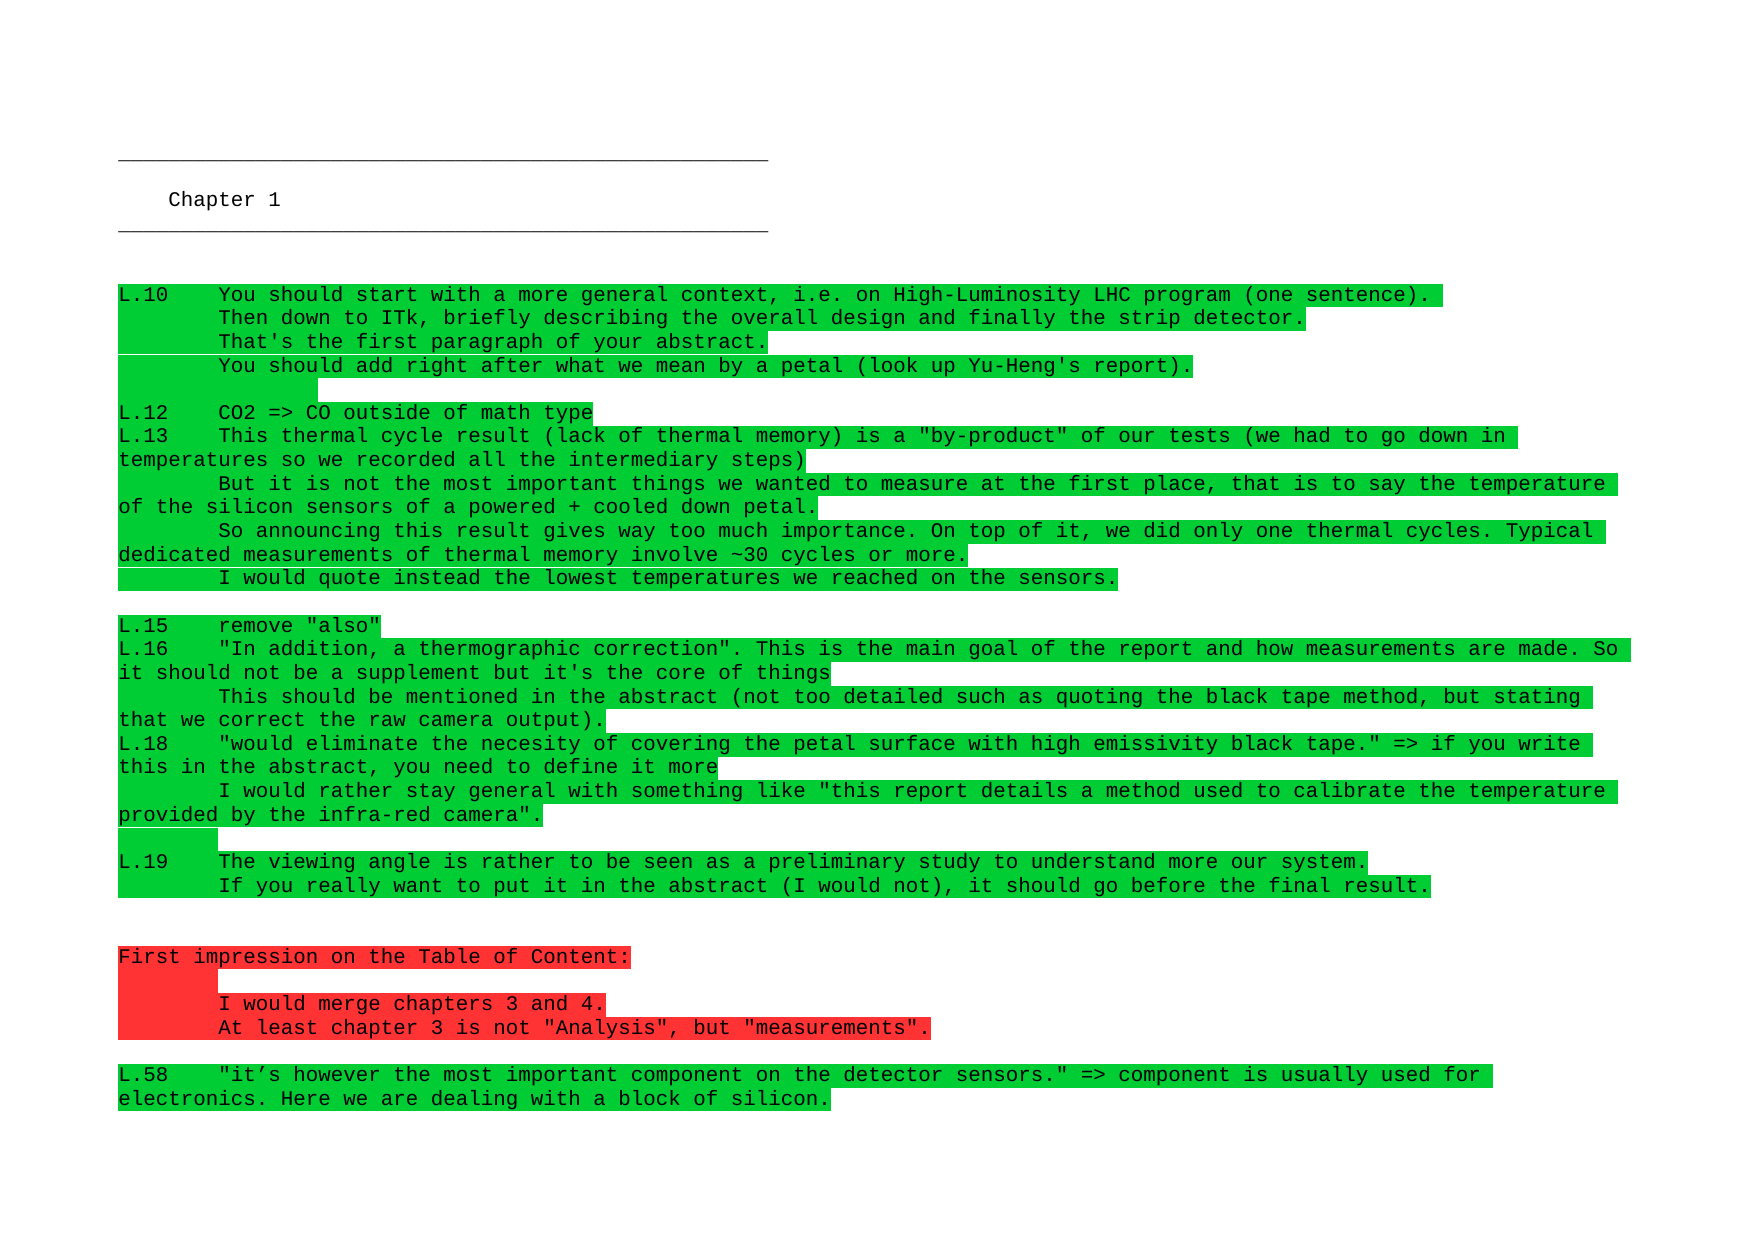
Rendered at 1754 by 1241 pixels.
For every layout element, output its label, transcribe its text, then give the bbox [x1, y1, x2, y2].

text L.15 remove "also" [118, 615, 1635, 638]
text L.16 "In addition, a thermographic correction". This is the main goal of the report and how measurements are made. So it should not be a supplement but it's the core of things [118, 638, 1635, 686]
text This should be mentioned in the abstract (not too detailed such as quoting the black tape method, but stating that we correct the raw camera output). [118, 686, 1635, 733]
text But it is not the most important things we wanted to measure at the first place, that is to say the temperature of the silicon sensors of a powered + cooled down petal. [118, 473, 1635, 520]
text L.12 CO2 => CO outside of math type [118, 402, 1635, 426]
text L.18 "would eliminate the necesity of covering the petal surface with high emissivity black tape." => if you write this in the abstract, you need to define it more [118, 733, 1635, 780]
text You should add right after what we mean by a petal (look up Yu-Heng's report). [118, 354, 1635, 378]
text So announcing this result gives way too much importance. On top of it, we did only one thermal cycles. Typical dedicated measurements of thermal memory involve ~30 cycles or more. [118, 520, 1635, 567]
text Then down to ITk, briefly describing the overall design and finally the strip detector. [118, 307, 1635, 331]
text At least chapter 3 is not "Analysis", but "measurements". [118, 1017, 1635, 1040]
text First impression on the Table of Content: [118, 946, 1635, 969]
text I would rather stay general with something like "this report details a method used to calibrate the temperature provided by the infra-red camera". [118, 780, 1635, 827]
text I would merge chapters 3 and 4. [118, 993, 1635, 1017]
text That's the first paragraph of your abstract. [118, 331, 1635, 354]
text ____________________________________________________ [118, 142, 1635, 165]
text I would quote instead the lowest temperatures we reached on the sensors. [118, 567, 1635, 591]
text If you really want to put it in the abstract (I would not), it should go before the final result. [118, 875, 1635, 898]
text ____________________________________________________ [118, 213, 1635, 236]
text Chapter 1 [118, 189, 1635, 213]
text L.19 The viewing angle is rather to be seen as a preliminary study to understand more our system. [118, 851, 1635, 875]
text L.58 "it’s however the most important component on the detector sensors." => component is usually used for electronics. Here we are dealing with a block of silicon. [118, 1064, 1635, 1111]
text L.10 You should start with a more general context, i.e. on High-Luminosity LHC program (one sentence). [118, 284, 1635, 307]
text L.13 This thermal cycle result (lack of thermal memory) is a "by-product" of our tests (we had to go down in temperatures so we recorded all the intermediary steps) [118, 426, 1635, 473]
